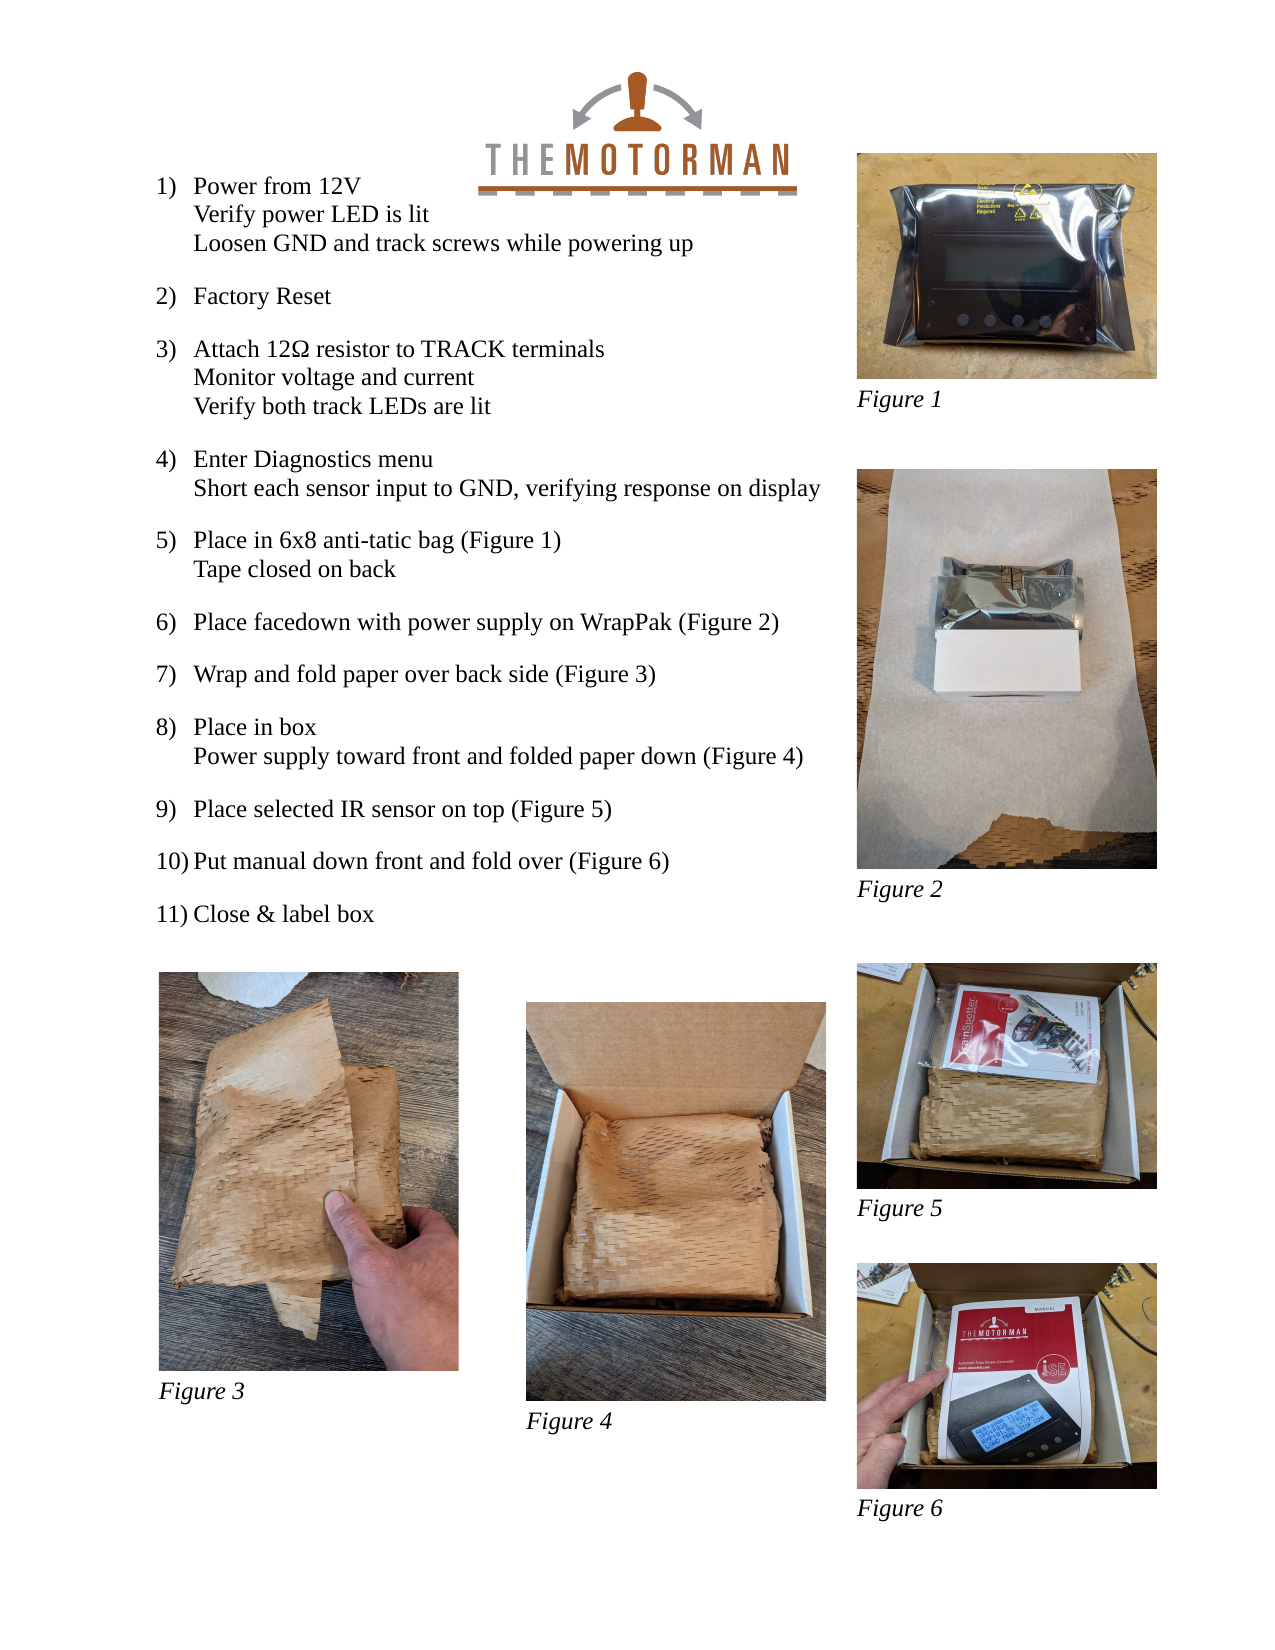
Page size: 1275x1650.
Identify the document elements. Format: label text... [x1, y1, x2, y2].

list Enter Diagnostics menu Short each sensor input to GND, verifying response on display [156, 444, 1157, 501]
list Place in box Power supply toward front and folded paper down (Figure 4) [156, 712, 856, 770]
list Wrap and fold paper over back side (Figure 3) [156, 659, 856, 688]
list Place in 6x8 anti-tatic bag (Figure 1) Tape closed on back [156, 525, 856, 583]
list Place selected IR sensor on top (Figure 5) [156, 794, 856, 822]
picture [856, 1263, 1157, 1489]
list Place facedown with power supply on WrapPak (Figure 2) [156, 607, 856, 636]
picture [856, 469, 1157, 869]
picture [158, 972, 459, 1371]
list [857, 457, 1157, 469]
text Figure 6 [857, 1489, 1157, 1522]
list Figure 3 [159, 1371, 459, 1405]
list Close & label box [156, 899, 1157, 928]
list [526, 989, 826, 1002]
picture [474, 68, 802, 200]
list Figure 1 [857, 379, 1157, 412]
picture [856, 153, 1157, 379]
picture [526, 1002, 827, 1401]
list Power from 12V Verify power LED is lit Loosen GND and track screws while powering up [156, 171, 856, 257]
list Figure 4 [526, 1401, 826, 1435]
list Attach 12Ω resistor to TRACK terminals Monitor voltage and current Verify both track LEDs are lit [156, 334, 1157, 420]
list [159, 959, 459, 972]
list Figure 2 [857, 869, 1157, 902]
list Put manual down front and fold over (Figure 6) [156, 846, 857, 875]
list Factory Reset [156, 281, 856, 310]
picture [856, 963, 1157, 1189]
text Figure 5 [857, 1189, 1157, 1222]
list [857, 141, 1157, 153]
